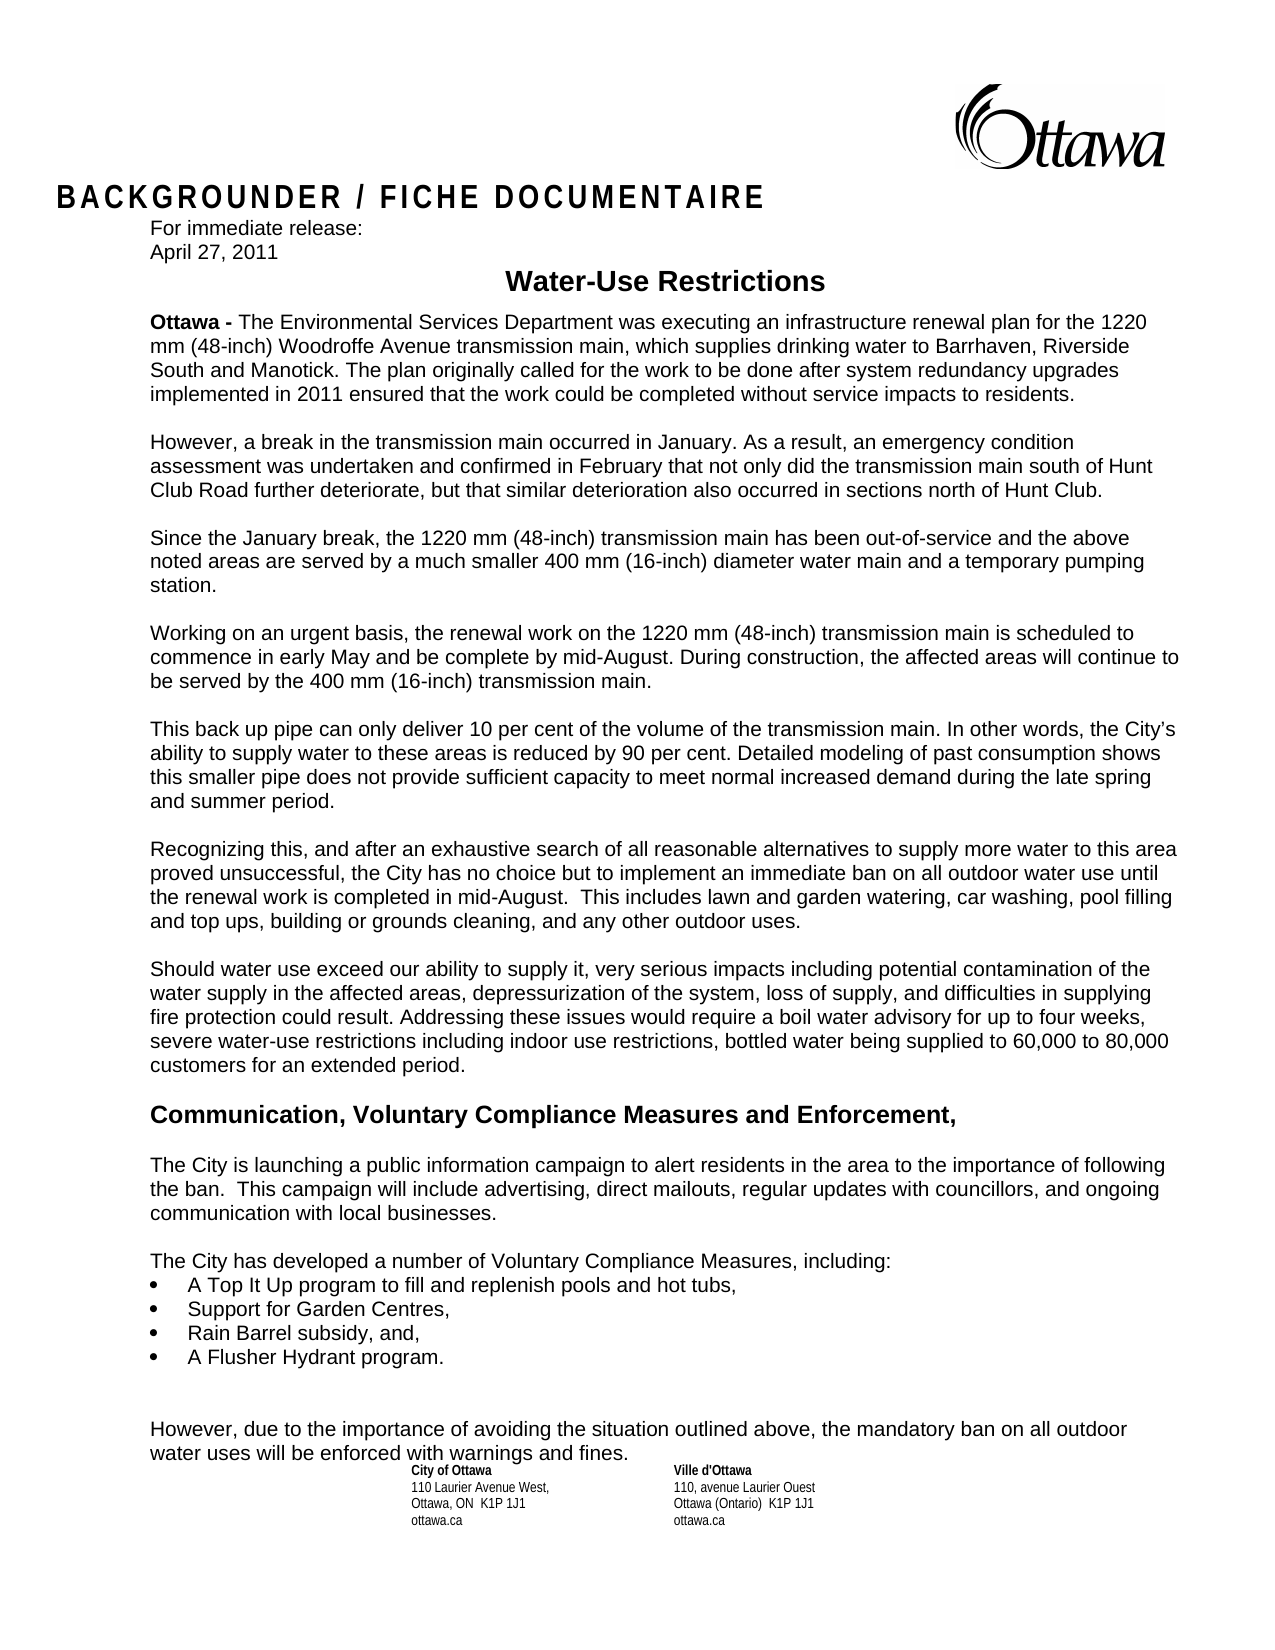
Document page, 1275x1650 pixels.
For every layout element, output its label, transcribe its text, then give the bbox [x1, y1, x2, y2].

text Recognizing this, and after an exhaustive search of all reasonable alternatives to supply more water to this area proved unsuccessful, the City has no choice but to implement an immediate ban on all outdoor water use until the renewal work is completed in mid-August. This includes lawn and garden watering, car washing, pool filling and top ups, building or grounds cleaning, and any other outdoor uses. [150, 837, 1181, 933]
text Since the January break, the 1220 mm (48-inch) transmission main has been out-of-service and the above noted areas are served by a much smaller 400 mm (16-inch) diameter water main and a temporary pumping station. [150, 525, 1181, 597]
picture [955, 84, 1165, 169]
text Ottawa - The Environmental Services Department was executing an infrastructure renewal plan for the 1220 mm (48-inch) Woodroffe Avenue transmission main, which supplies drinking water to Barrhaven, Riverside South and Manotick. The plan originally called for the work to be done after system redundancy upgrades implemented in 2011 ensured that the work could be completed without service impacts to residents. [150, 310, 1181, 406]
list A Top It Up program to fill and replenish pools and hot tubs, [150, 1273, 1181, 1297]
text This back up pipe can only deliver 10 per cent of the volume of the transmission main. In other words, the City’s ability to supply water to these areas is reduced by 90 per cent. Detailed modeling of past consumption shows this smaller pipe does not provide sufficient capacity to meet normal increased demand during the late spring and summer period. [150, 717, 1181, 813]
list Rain Barrel subsidy, and, [150, 1321, 1181, 1345]
text For immediate release: April 27, 2011 [150, 216, 1181, 264]
subtitle Communication, Voluntary Compliance Measures and Enforcement, [150, 1100, 1181, 1129]
text However, due to the importance of avoiding the situation outlined above, the mandatory ban on all outdoor water uses will be enforced with warnings and fines. [150, 1417, 1181, 1465]
subtitle Water-Use Restrictions [150, 264, 1181, 297]
text Working on an urgent basis, the renewal work on the 1220 mm (48-inch) transmission main is scheduled to commence in early May and be complete by mid-August. During construction, the affected areas will continue to be served by the 400 mm (16-inch) transmission main. [150, 621, 1181, 693]
text The City is launching a public information campaign to alert residents in the area to the importance of following the ban. This campaign will include advertising, direct mailouts, regular updates with councillors, and ongoing communication with local businesses. [150, 1153, 1181, 1225]
list Support for Garden Centres, [150, 1297, 1181, 1321]
list A Flusher Hydrant program. [150, 1345, 1181, 1369]
text The City has developed a number of Voluntary Compliance Measures, including: [150, 1249, 1181, 1273]
text Should water use exceed our ability to supply it, very serious impacts including potential contamination of the water supply in the affected areas, depressurization of the system, loss of supply, and difficulties in supplying fire protection could result. Addressing these issues would require a boil water advisory for up to four weeks, severe water-use restrictions including indoor use restrictions, bottled water being supplied to 60,000 to 80,000 customers for an extended period. [150, 957, 1181, 1076]
text However, a break in the transmission main occurred in January. As a result, an emergency condition assessment was undertaken and confirmed in February that not only did the transmission main south of Hunt Club Road further deteriorate, but that similar deterioration also occurred in sections north of Hunt Club. [150, 429, 1181, 501]
